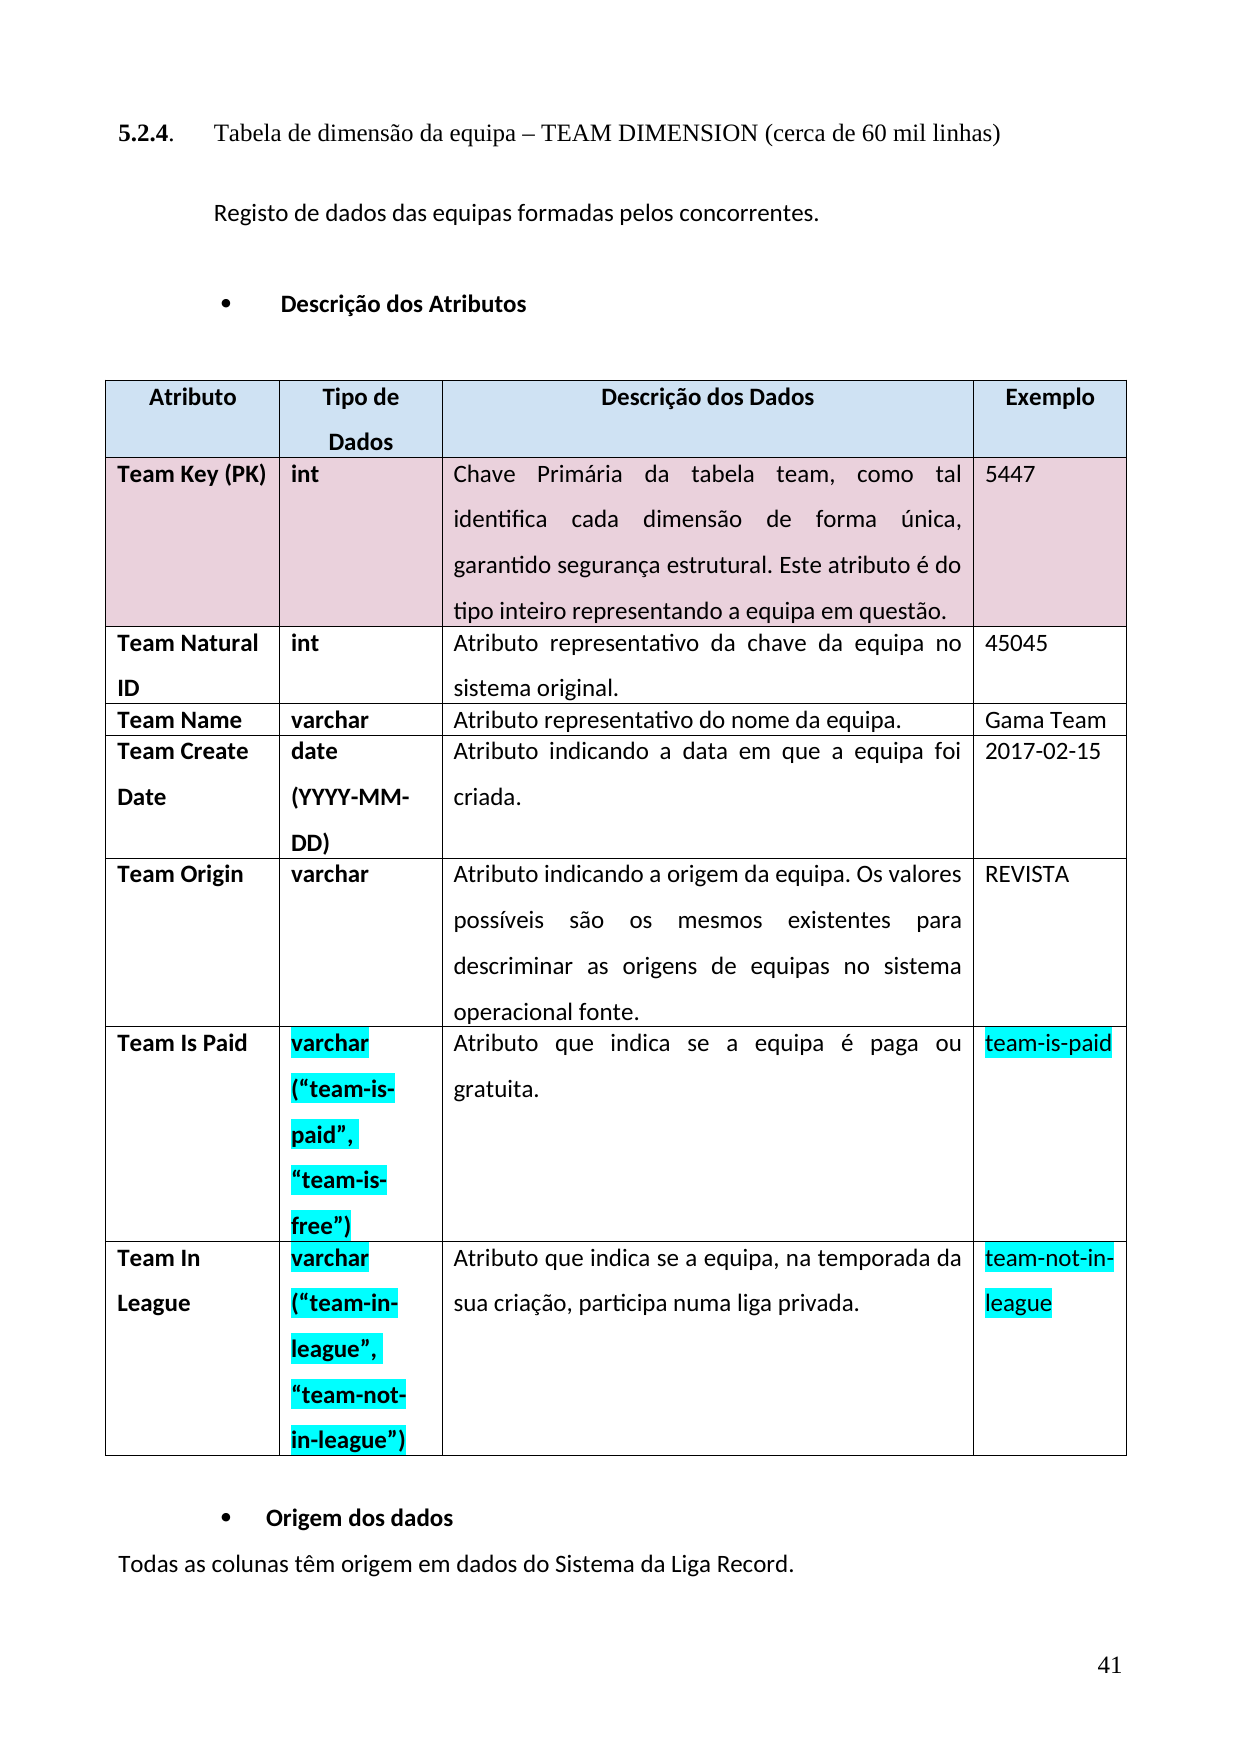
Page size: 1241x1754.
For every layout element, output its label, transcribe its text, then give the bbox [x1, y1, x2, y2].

table_cell Team In League [106, 1242, 279, 1455]
table_cell varchar (“team-is-paid”, “team-is-free”) [280, 1027, 442, 1241]
table_cell int [280, 627, 442, 703]
table_cell Atributo que indica se a equipa é paga ou gratuita. [443, 1027, 973, 1241]
table_cell Team Is Paid [106, 1027, 279, 1241]
table_cell team-not-in-league [974, 1242, 1126, 1455]
table_cell Gama Team [974, 704, 1126, 734]
table_cell 2017-02-15 [974, 736, 1126, 857]
table_cell Atributo representativo da chave da equipa no sistema original. [443, 627, 973, 703]
table_cell Chave Primária da tabela team, como tal identifica cada dimensão de forma única, garantido segurança estrutural. Este atributo é do tipo inteiro representando a equipa em questão. [443, 458, 973, 626]
table_cell 5447 [974, 458, 1126, 626]
table_header Descrição dos Dados [443, 381, 973, 457]
list Descrição dos Atributos [193, 288, 1122, 319]
table_cell team-is-paid [974, 1027, 1126, 1241]
list Origem dos dados [193, 1502, 1122, 1532]
table_cell varchar (“team-in-league”, “team-not-in-league”) [280, 1242, 442, 1455]
table_cell varchar [280, 859, 442, 1026]
table_cell date (YYYY-MM-DD) [280, 736, 442, 857]
table_cell Atributo indicando a data em que a equipa foi criada. [443, 736, 973, 857]
table_cell REVISTA [974, 859, 1126, 1026]
table_cell Atributo representativo do nome da equipa. [443, 704, 973, 734]
text Todas as colunas têm origem em dados do Sistema da Liga Record. [118, 1548, 1122, 1578]
table_cell 45045 [974, 627, 1126, 703]
table_cell Team Key (PK) [106, 458, 279, 626]
text 5.2.4. Tabela de dimensão da equipa – TEAM DIMENSION (cerca de 60 mil linhas) [118, 118, 1122, 147]
table_cell Atributo que indica se a equipa, na temporada da sua criação, participa numa liga privada. [443, 1242, 973, 1455]
table_header Tipo de Dados [280, 381, 442, 457]
text Registo de dados das equipas formadas pelos concorrentes. [118, 197, 1122, 227]
table_header Exemplo [974, 381, 1126, 457]
table_cell Team Name [106, 704, 279, 734]
table_cell varchar [280, 704, 442, 734]
table_header Atributo [106, 381, 279, 457]
table_cell Team Create Date [106, 736, 279, 857]
table_cell int [280, 458, 442, 626]
table_cell Atributo indicando a origem da equipa. Os valores possíveis são os mesmos existentes para descriminar as origens de equipas no sistema operacional fonte. [443, 859, 973, 1026]
table_cell Team Natural ID [106, 627, 279, 703]
table_cell Team Origin [106, 859, 279, 1026]
